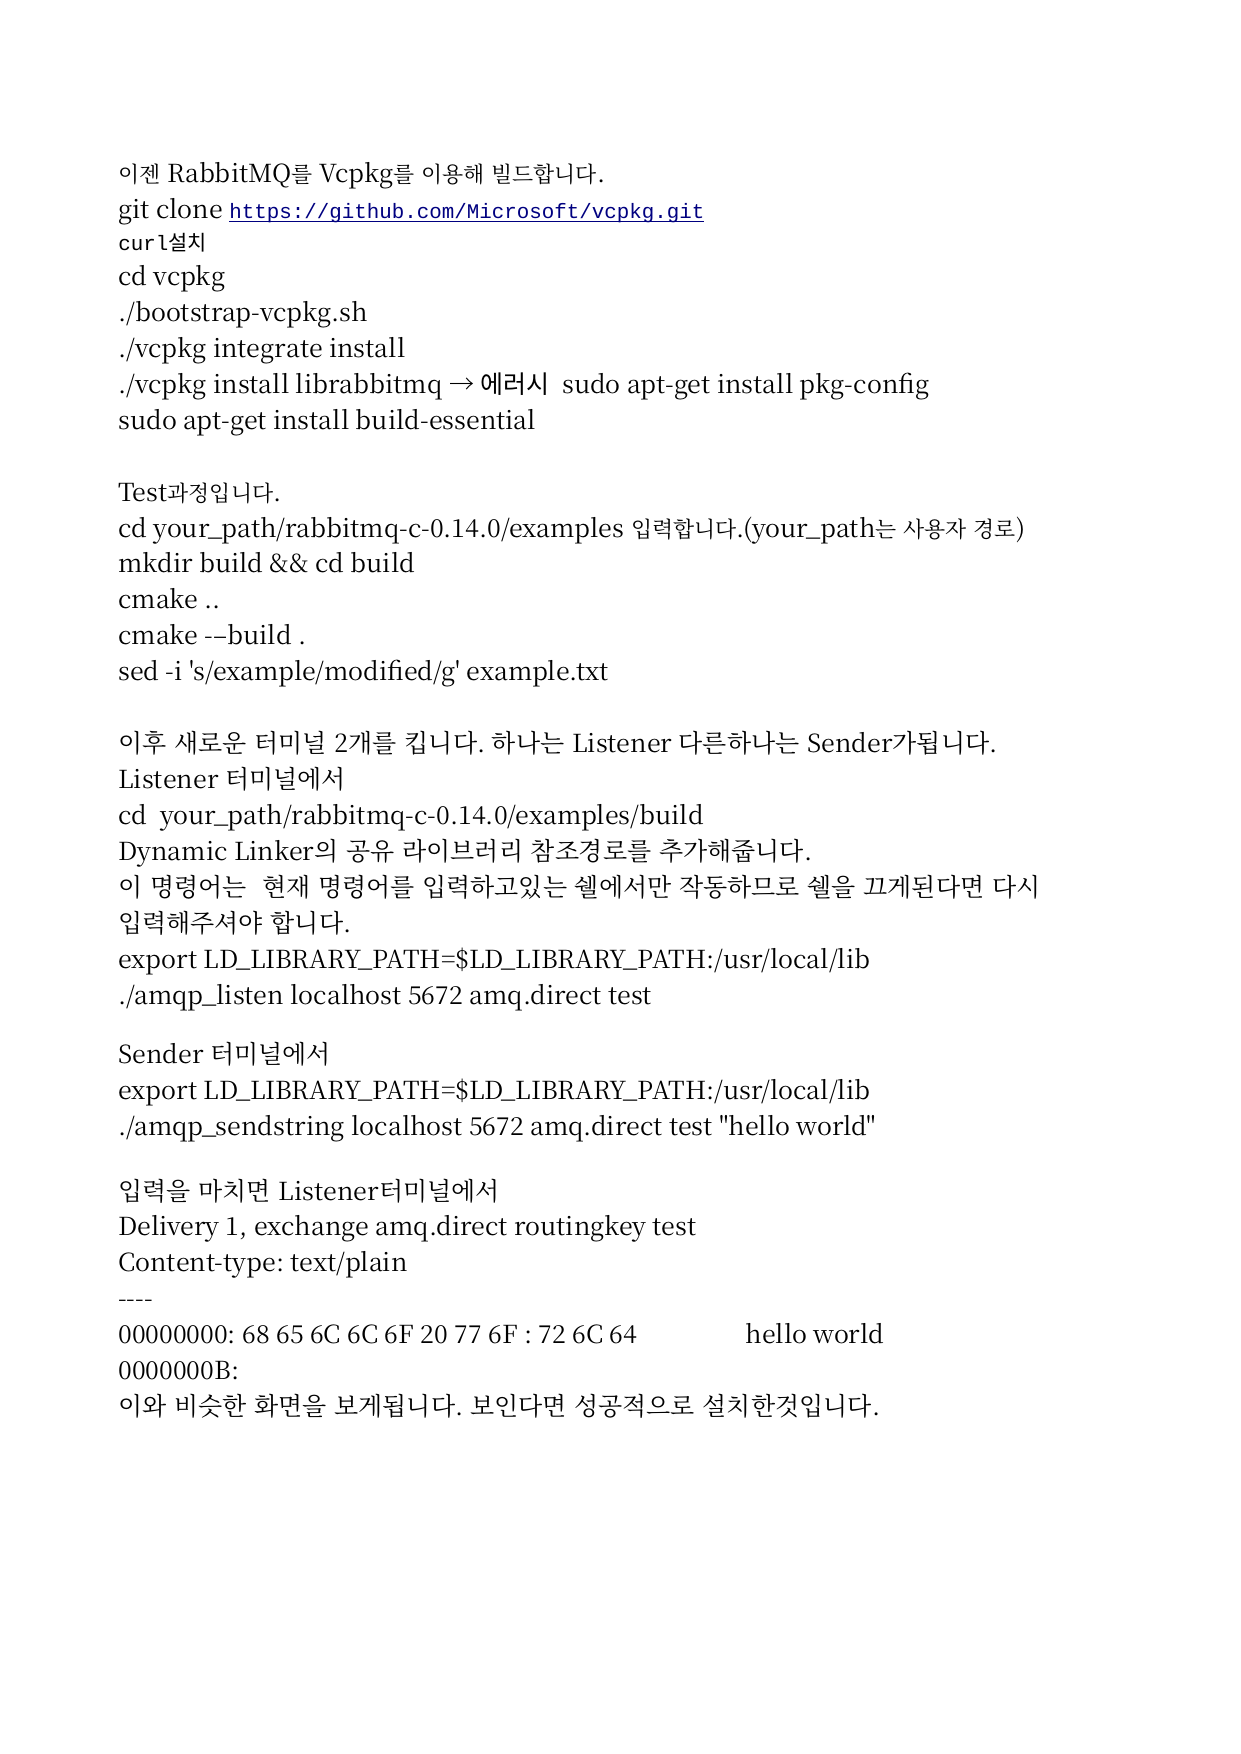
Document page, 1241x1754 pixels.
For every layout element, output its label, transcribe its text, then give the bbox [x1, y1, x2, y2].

text git clone https://github.com/Microsoft/vcpkg.git [118, 190, 1122, 226]
text export LD_LIBRARY_PATH=$LD_LIBRARY_PATH:/usr/local/lib [118, 939, 1122, 975]
text ./amqp_sendstring localhost 5672 amq.direct test "hello world" [118, 1107, 1122, 1143]
text cmake .. [118, 580, 1122, 616]
text mkdir build && cd build [118, 544, 1122, 580]
text cd your_path/rabbitmq-c-0.14.0/examples 입력합니다.(your_path는 사용자 경로) [118, 508, 1122, 544]
text export LD_LIBRARY_PATH=$LD_LIBRARY_PATH:/usr/local/lib [118, 1071, 1122, 1107]
text Listener 터미널에서 [118, 760, 1122, 796]
text cd vcpkg [118, 256, 1122, 292]
text Delivery 1, exchange amq.direct routingkey test [118, 1207, 1122, 1243]
text ---- [118, 1279, 1122, 1315]
text Test과정입니다. [118, 472, 1122, 508]
text curl설치 [118, 226, 1122, 256]
text 이 명령어는 현재 명령어를 입력하고있는 쉘에서만 작동하므로 쉘을 끄게된다면 다시 입력해주셔야 합니다. [118, 868, 1122, 939]
text ./bootstrap-vcpkg.sh [118, 292, 1122, 328]
text 이젠 RabbitMQ를 Vcpkg를 이용해 빌드합니다. [118, 154, 1122, 190]
text 이와 비슷한 화면을 보게됩니다. 보인다면 성공적으로 설치한것입니다. [118, 1387, 1122, 1423]
text ./vcpkg install librabbitmq → 에러시 sudo apt-get install pkg-config [118, 364, 1122, 400]
text ./vcpkg integrate install [118, 328, 1122, 364]
text sudo apt-get install build-essential [118, 400, 1122, 436]
text sed -i 's/example/modified/g' example.txt [118, 652, 1122, 688]
text Content-type: text/plain [118, 1243, 1122, 1279]
text Sender 터미널에서 [118, 1035, 1122, 1071]
text Dynamic Linker의 공유 라이브러리 참조경로를 추가해줍니다. [118, 832, 1122, 868]
text ./amqp_listen localhost 5672 amq.direct test [118, 975, 1122, 1011]
text 입력을 마치면 Listener터미널에서 [118, 1171, 1122, 1207]
text cd your_path/rabbitmq-c-0.14.0/examples/build [118, 796, 1122, 832]
text cmake -–build . [118, 616, 1122, 652]
text 0000000B: [118, 1351, 1122, 1387]
text 이후 새로운 터미널 2개를 킵니다. 하나는 Listener 다른하나는 Sender가됩니다. [118, 724, 1122, 760]
text 00000000: 68 65 6C 6C 6F 20 77 6F : 72 6C 64 hello world [118, 1315, 1122, 1351]
